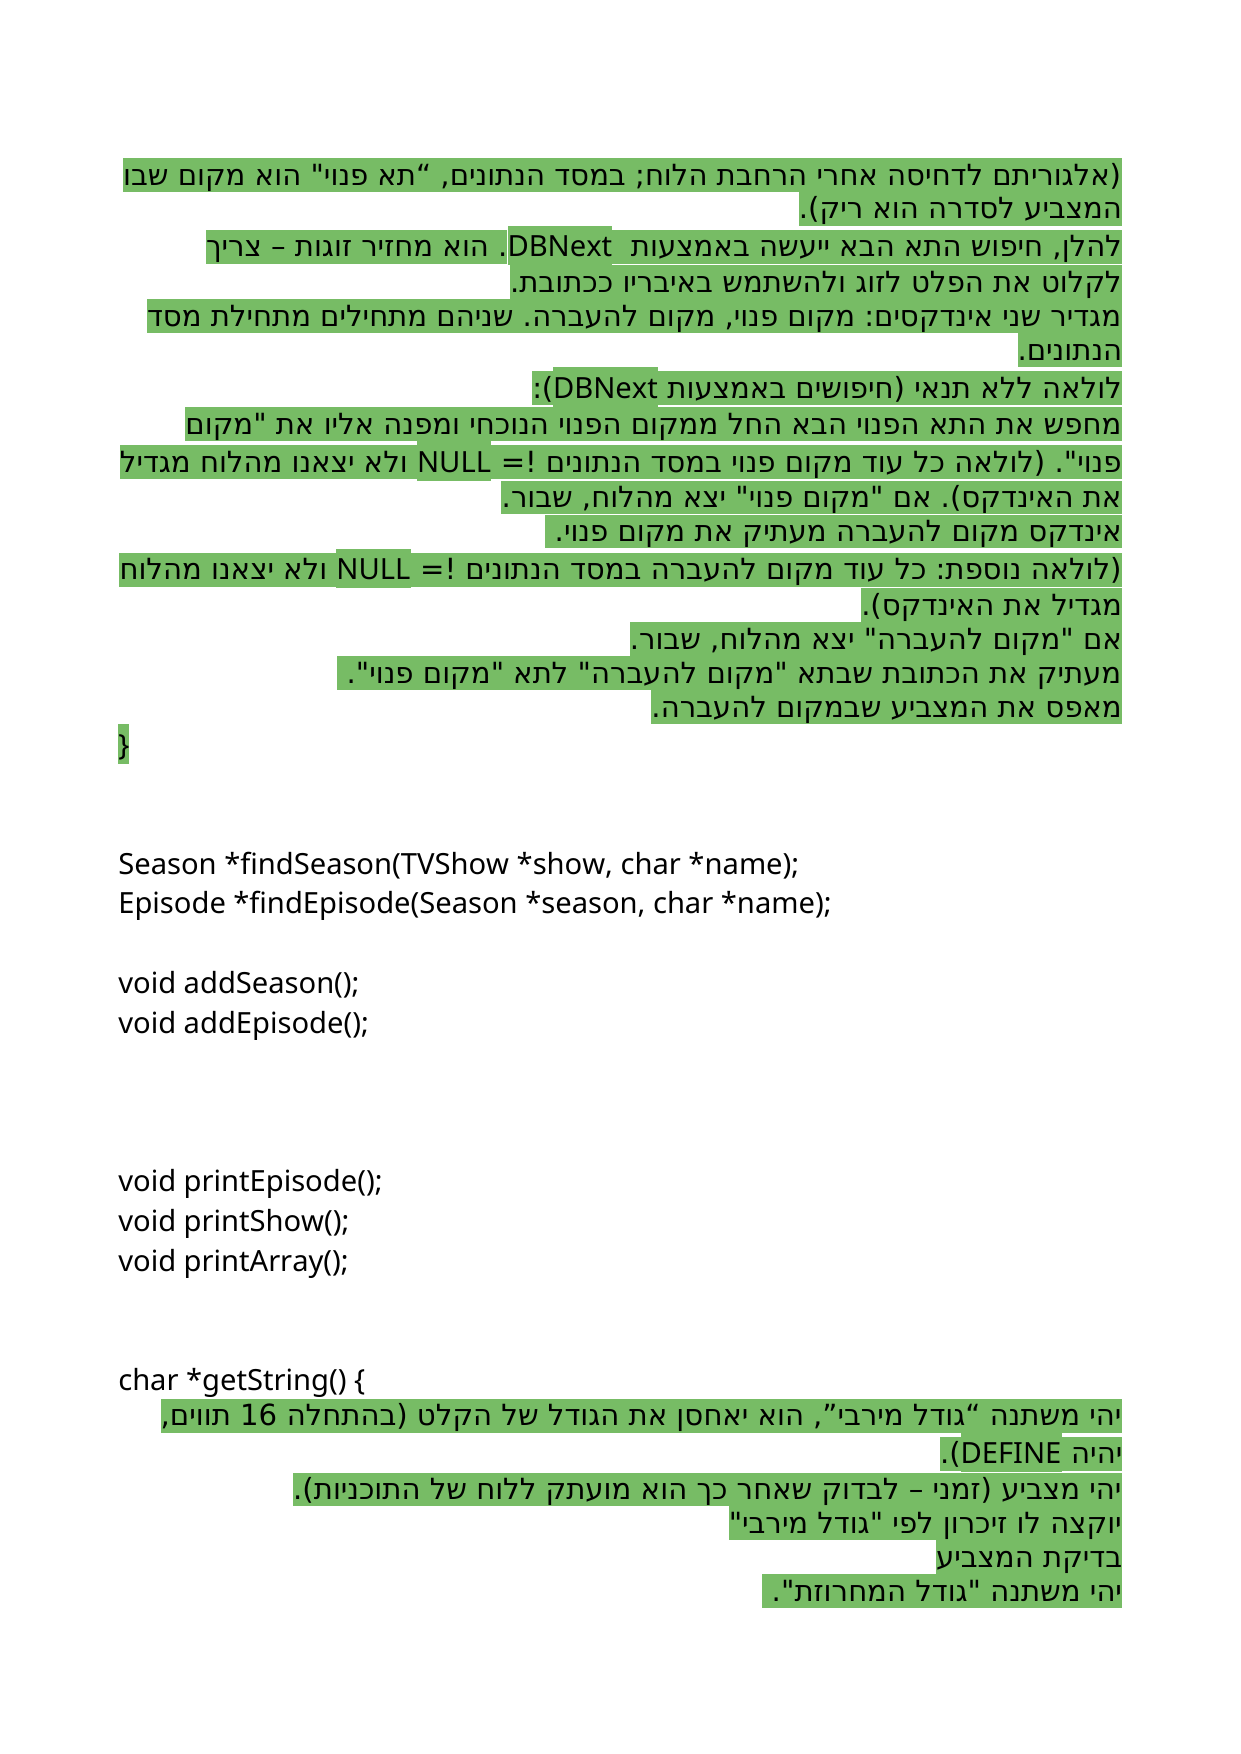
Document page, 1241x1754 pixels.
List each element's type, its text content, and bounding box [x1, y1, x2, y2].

text מאפס את המצביע שבמקום להעברה. [118, 690, 1122, 724]
text אינדקס מקום להעברה מעתיק את מקום פנוי. [118, 514, 1122, 548]
text void addSeason(); [118, 962, 1122, 1002]
text void printEpisode(); [118, 1161, 1122, 1200]
text אם "מקום להעברה" יצא מהלוח, שבור. [118, 622, 1122, 656]
text void addEpisode(); [118, 1002, 1122, 1042]
text בדיקת המצביע [118, 1540, 1122, 1574]
text יהי משתנה “גודל מירבי”, הוא יאחסן את הגודל של הקלט (בהתחלה 16 תווים, יהיה DEFINE). [118, 1399, 1122, 1472]
text יהי מצביע (זמני – לבדוק שאחר כך הוא מועתק ללוח של התוכניות). [118, 1472, 1122, 1506]
text יהי משתנה "גודל המחרוזת". [118, 1574, 1122, 1608]
text } [118, 724, 1122, 764]
text Season *findSeason(TVShow *show, char *name); [118, 843, 1122, 883]
text מחפש את התא הפנוי הבא החל ממקום הפנוי הנוכחי ומפנה אליו את "מקום פנוי". (לולאה כל עוד מקום פנוי במסד הנתונים != NULL ולא יצאנו מהלוח מגדיל את האינדקס). אם "מקום פנוי" יצא מהלוח, שבור. [118, 407, 1122, 514]
text (אלגוריתם לדחיסה אחרי הרחבת הלוח; במסד הנתונים, “תא פנוי" הוא מקום שבו המצביע לסדרה הוא ריק). [118, 158, 1122, 226]
text (לולאה נוספת: כל עוד מקום להעברה במסד הנתונים != NULL ולא יצאנו מהלוח מגדיל את האינדקס). [118, 548, 1122, 622]
text לולאה ללא תנאי (חיפושים באמצעות DBNext): [118, 367, 1122, 407]
text void printShow(); [118, 1200, 1122, 1240]
text void printArray(); [118, 1240, 1122, 1280]
text להלן, חיפוש התא הבא ייעשה באמצעות DBNext. הוא מחזיר זוגות – צריך לקלוט את הפלט לזוג ולהשתמש באיבריו ככתובת. [118, 226, 1122, 299]
text Episode *findEpisode(Season *season, char *name); [118, 883, 1122, 922]
text יוקצה לו זיכרון לפי "גודל מירבי" [118, 1506, 1122, 1540]
text char *getString() { [118, 1359, 1122, 1399]
text מעתיק את הכתובת שבתא "מקום להעברה" לתא "מקום פנוי". [118, 656, 1122, 690]
text מגדיר שני אינדקסים: מקום פנוי, מקום להעברה. שניהם מתחילים מתחילת מסד הנתונים. [118, 299, 1122, 367]
